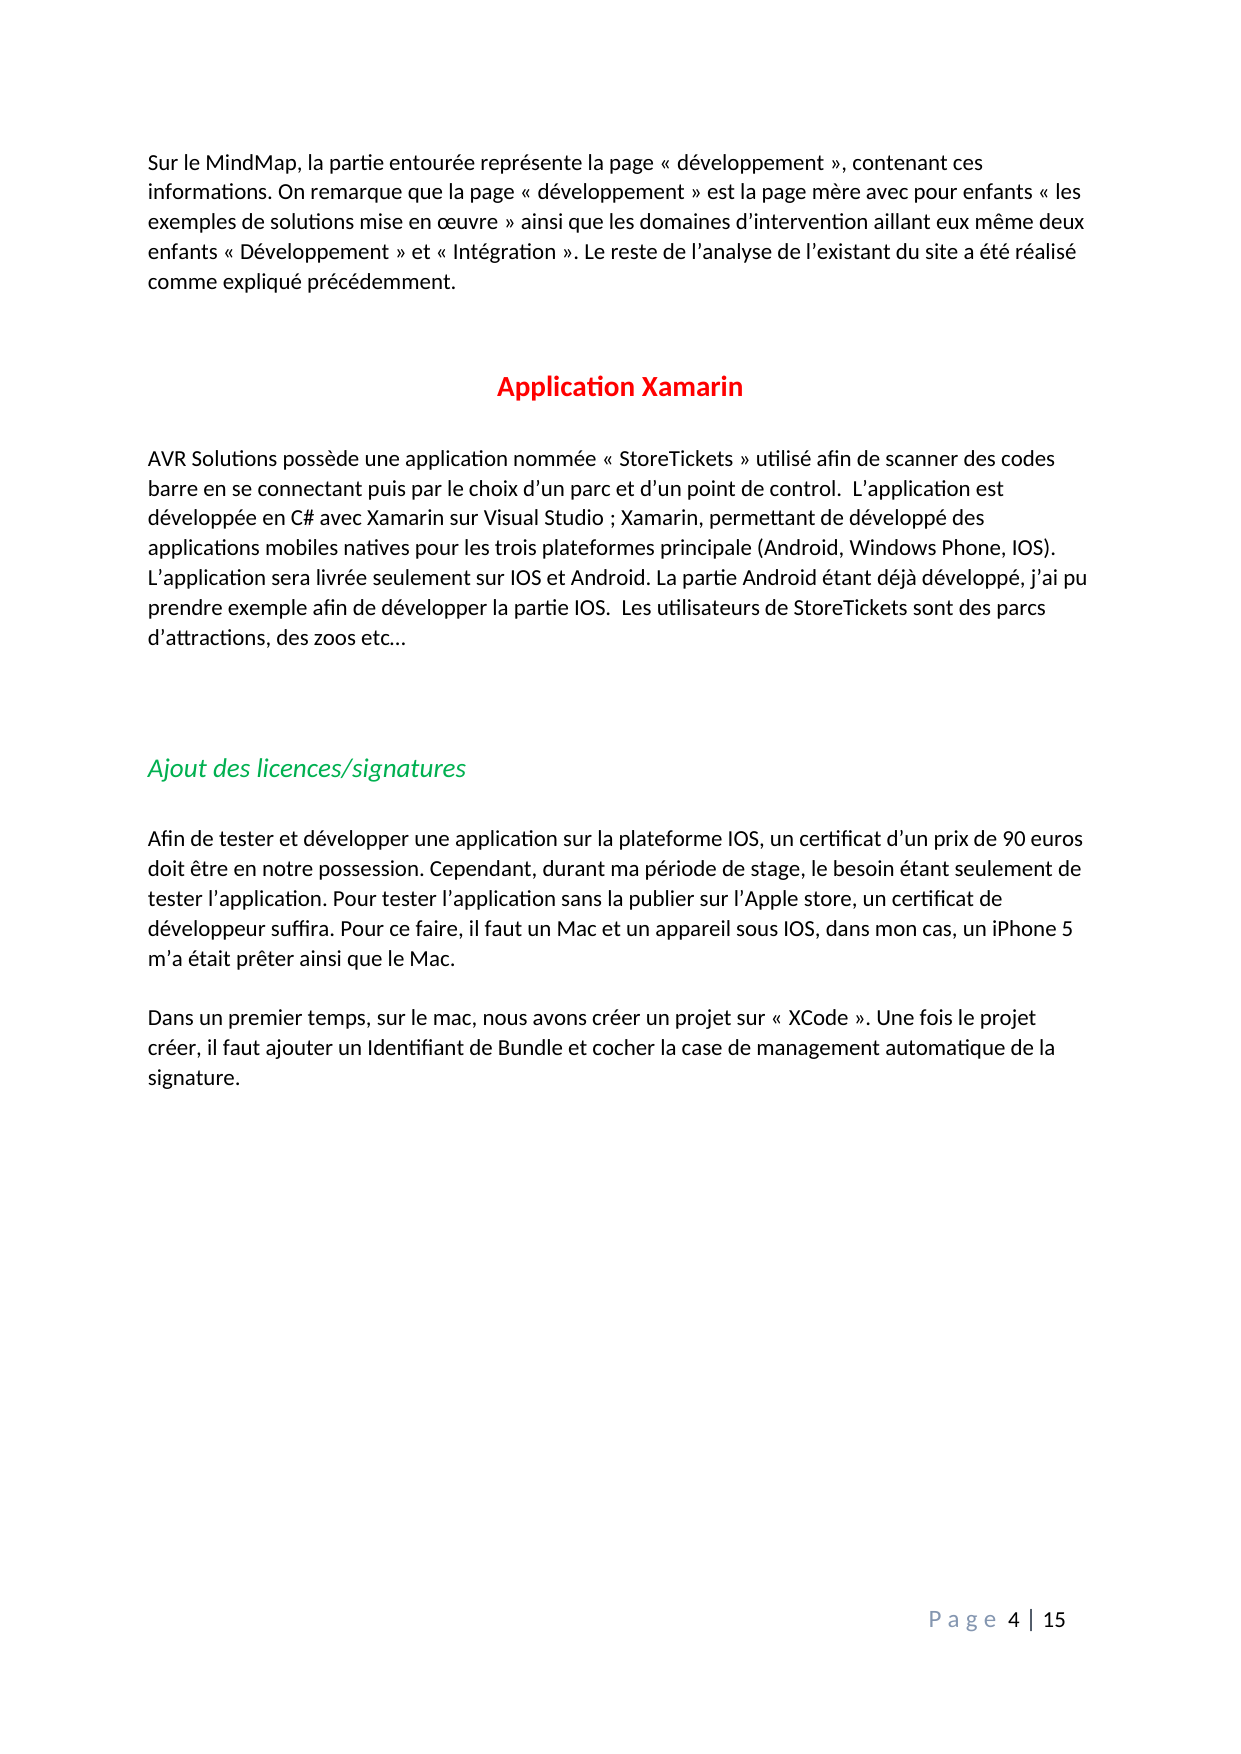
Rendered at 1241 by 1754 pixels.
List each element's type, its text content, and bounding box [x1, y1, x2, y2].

text Dans un premier temps, sur le mac, nous avons créer un projet sur « XCode ». Une fois le projet créer, il faut ajouter un Identifiant de Bundle et cocher la case de management automatique de la signature. [148, 1003, 1093, 1091]
text Afin de tester et développer une application sur la plateforme IOS, un certificat d’un prix de 90 euros doit être en notre possession. Cependant, durant ma période de stage, le besoin étant seulement de tester l’application. Pour tester l’application sans la publier sur l’Apple store, un certificat de développeur suffira. Pour ce faire, il faut un Mac et un appareil sous IOS, dans mon cas, un iPhone 5 m’a était prêter ainsi que le Mac. [148, 824, 1093, 972]
text AVR Solutions possède une application nommée « StoreTickets » utilisé afin de scanner des codes barre en se connectant puis par le choix d’un parc et d’un point de control. L’application est développée en C# avec Xamarin sur Visual Studio ; Xamarin, permettant de développé des applications mobiles natives pour les trois plateformes principale (Android, Windows Phone, IOS). L’application sera livrée seulement sur IOS et Android. La partie Android étant déjà développé, j’ai pu prendre exemple afin de développer la partie IOS. Les utilisateurs de StoreTickets sont des parcs d’attractions, des zoos etc… [148, 444, 1093, 651]
text Ajout des licences/signatures [148, 751, 1093, 784]
text Sur le MindMap, la partie entourée représente la page « développement », contenant ces informations. On remarque que la page « développement » est la page mère avec pour enfants « les exemples de solutions mise en œuvre » ainsi que les domaines d’intervention aillant eux même deux enfants « Développement » et « Intégration ». Le reste de l’analyse de l’existant du site a été réalisé comme expliqué précédemment. [148, 148, 1093, 295]
text Application Xamarin [148, 368, 1093, 403]
